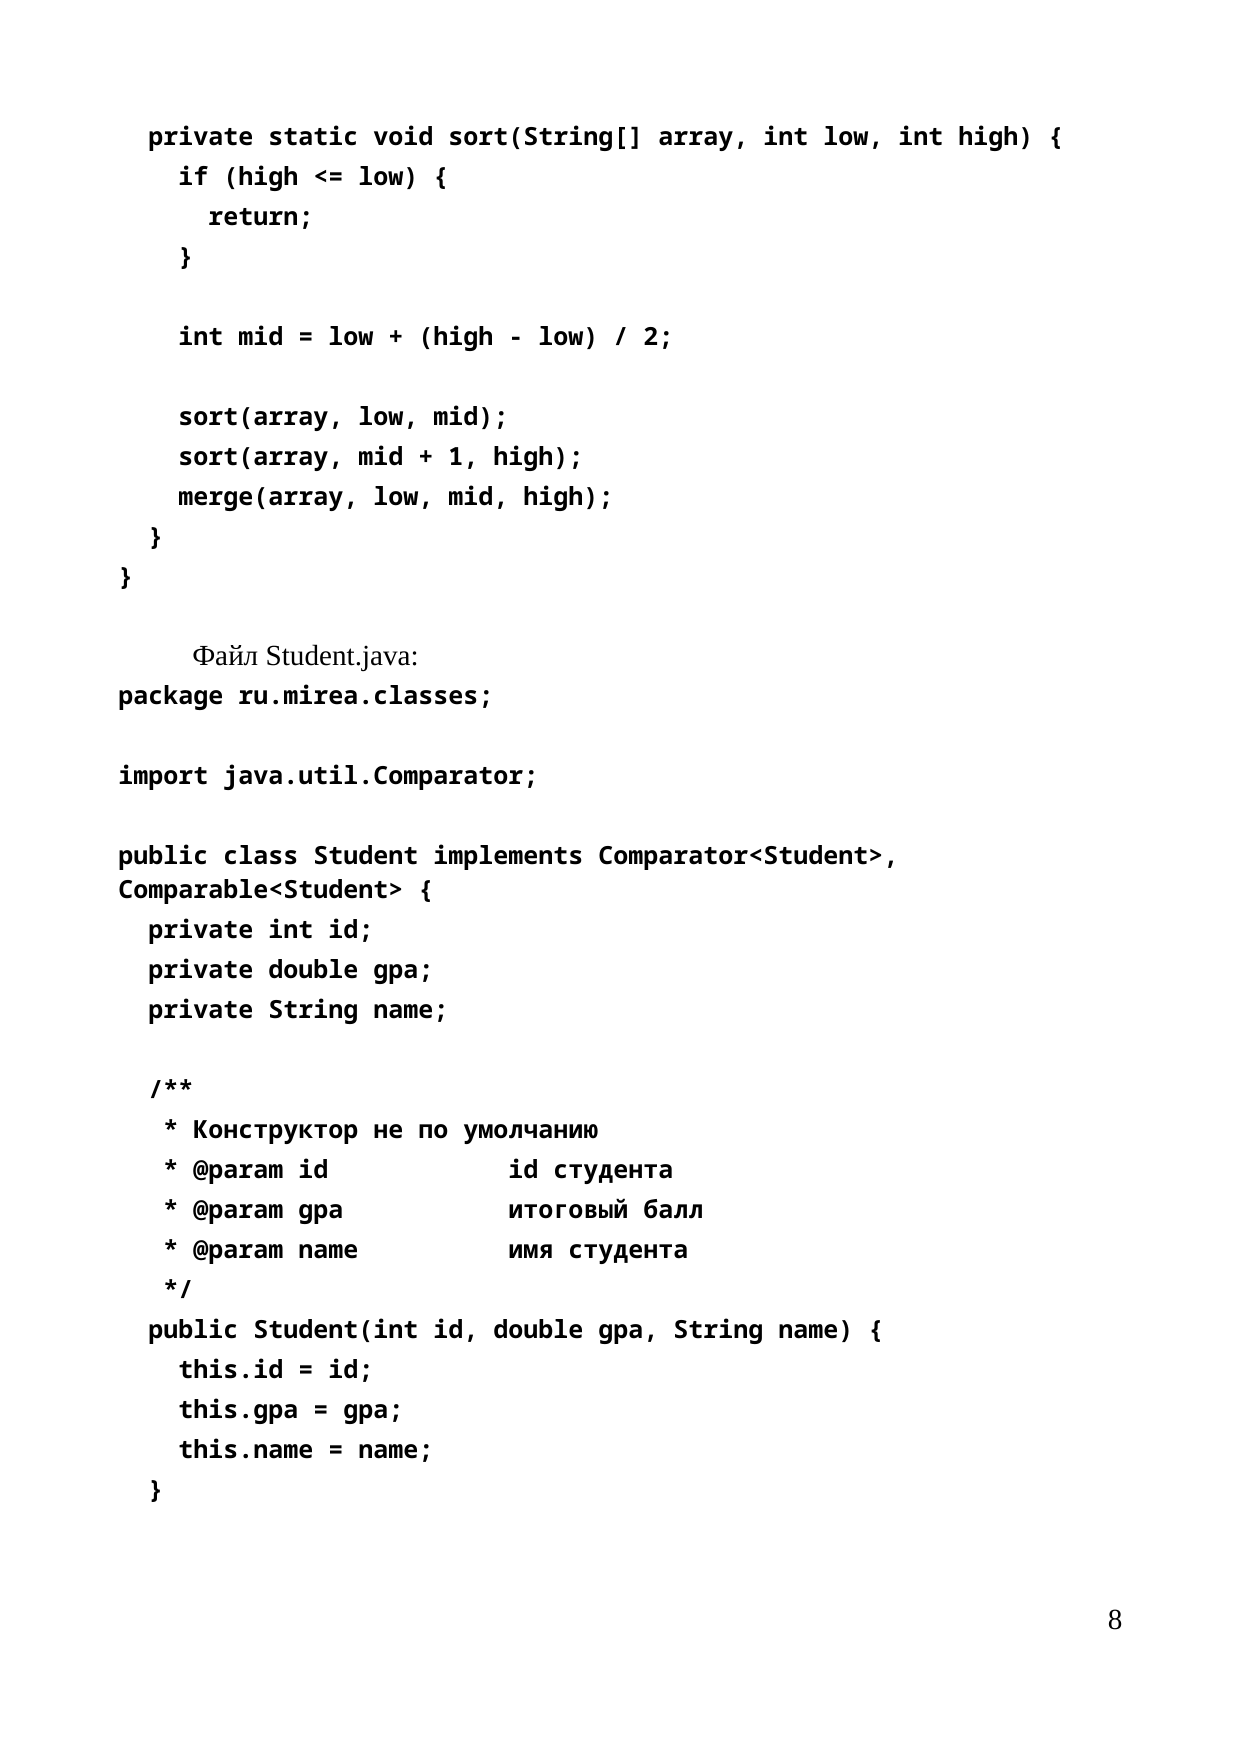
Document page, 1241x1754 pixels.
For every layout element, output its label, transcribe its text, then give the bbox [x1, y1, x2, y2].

text this.gpa = gpa; [118, 1392, 1122, 1426]
text public Student(int id, double gpa, String name) { [118, 1312, 1122, 1346]
text return; [118, 198, 1122, 232]
text } [118, 1472, 1122, 1506]
text } [118, 238, 1122, 272]
text * @param gpa итоговый балл [118, 1192, 1122, 1226]
text int mid = low + (high - low) / 2; [118, 318, 1122, 352]
text Файл Student.java: [118, 638, 1122, 672]
text this.id = id; [118, 1352, 1122, 1386]
text * @param id id студента [118, 1152, 1122, 1186]
text merge(array, low, mid, high); [118, 478, 1122, 512]
text sort(array, low, mid); [118, 398, 1122, 432]
text } [118, 558, 1122, 592]
text public class Student implements Comparator<Student>, Comparable<Student> { [118, 838, 1122, 906]
text * Конструктор не по умолчанию [118, 1112, 1122, 1146]
text import java.util.Comparator; [118, 758, 1122, 792]
text if (high <= low) { [118, 158, 1122, 192]
text */ [118, 1272, 1122, 1306]
text sort(array, mid + 1, high); [118, 438, 1122, 472]
text private int id; [118, 912, 1122, 946]
text package ru.mirea.classes; [118, 678, 1122, 712]
text /** [118, 1072, 1122, 1106]
text private String name; [118, 992, 1122, 1026]
text this.name = name; [118, 1432, 1122, 1466]
text private double gpa; [118, 952, 1122, 986]
text } [118, 518, 1122, 552]
text private static void sort(String[] array, int low, int high) { [118, 118, 1122, 152]
text * @param name имя студента [118, 1232, 1122, 1266]
